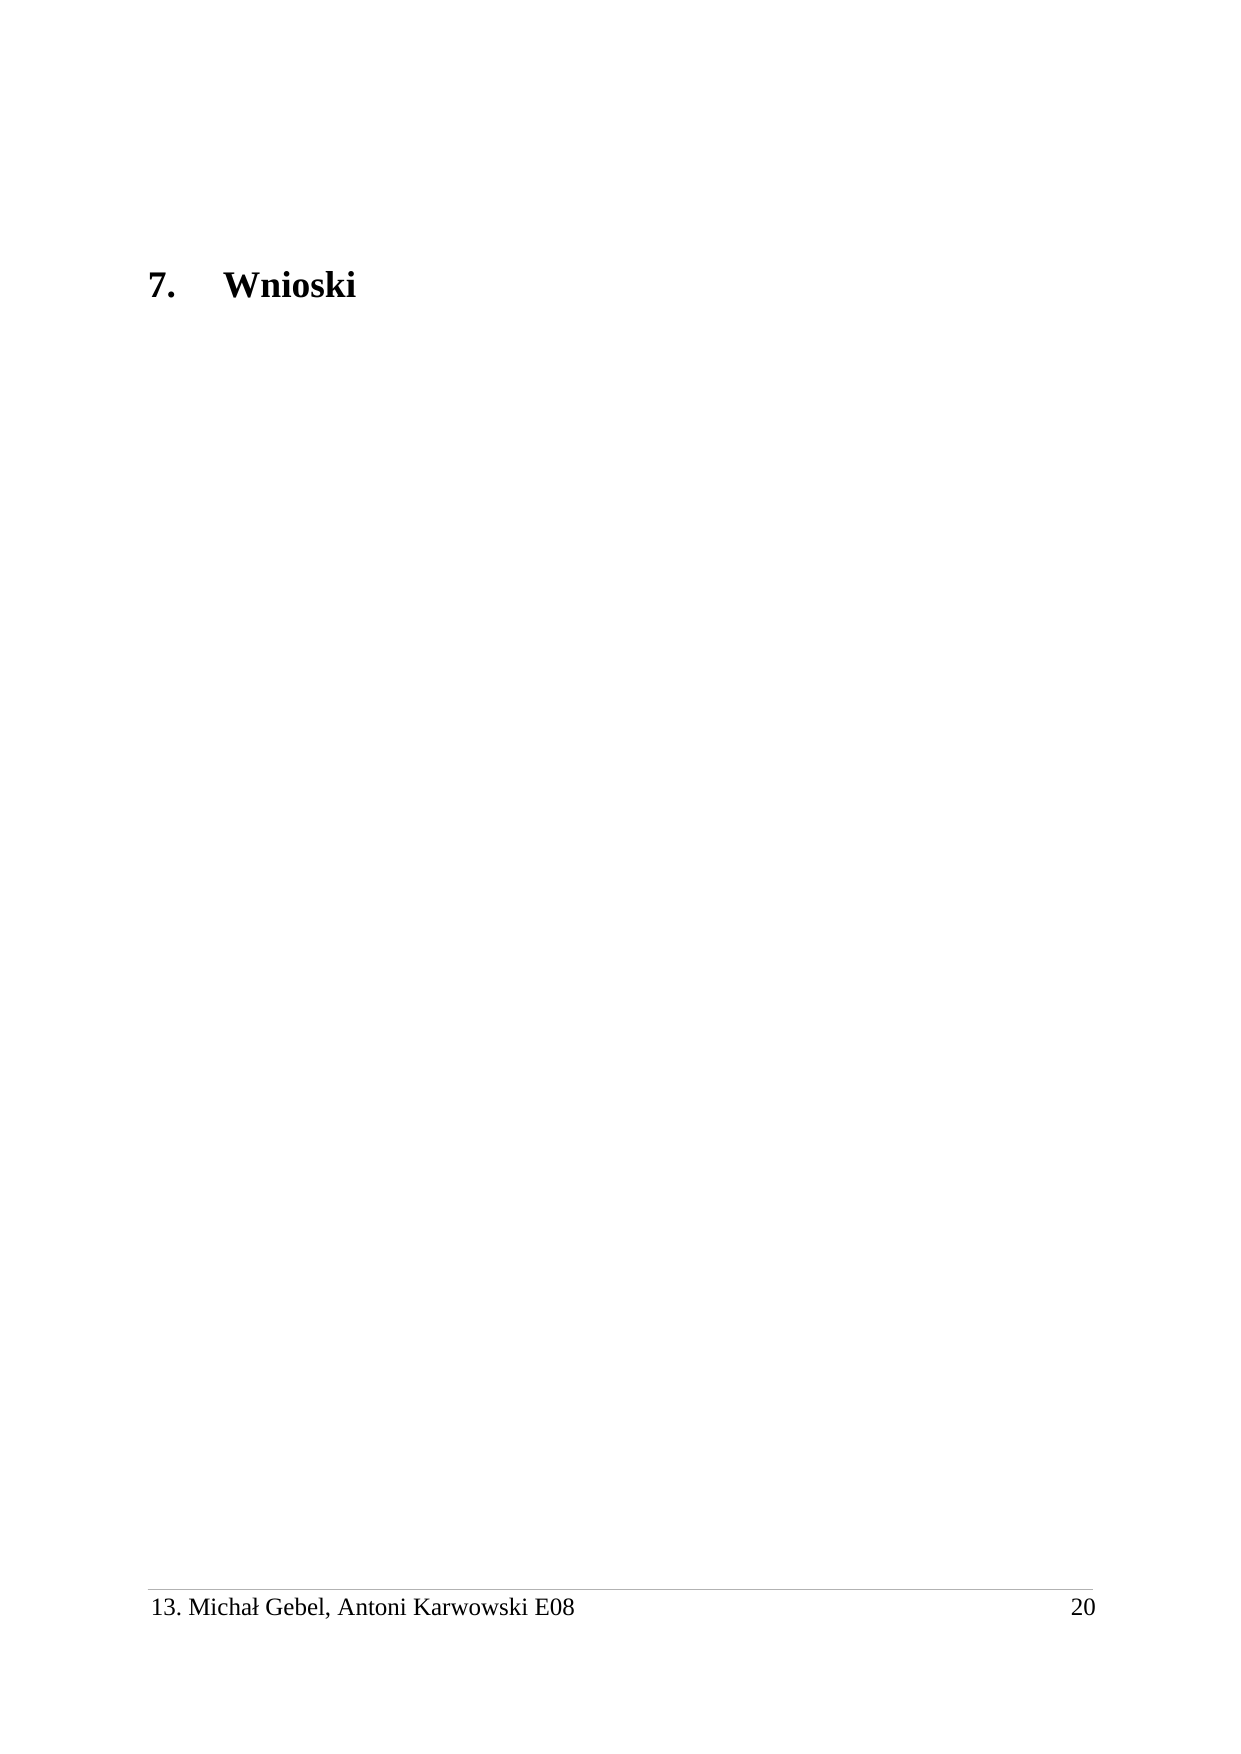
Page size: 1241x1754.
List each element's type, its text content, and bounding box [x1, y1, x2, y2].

text 7. Wnioski [148, 263, 1093, 306]
